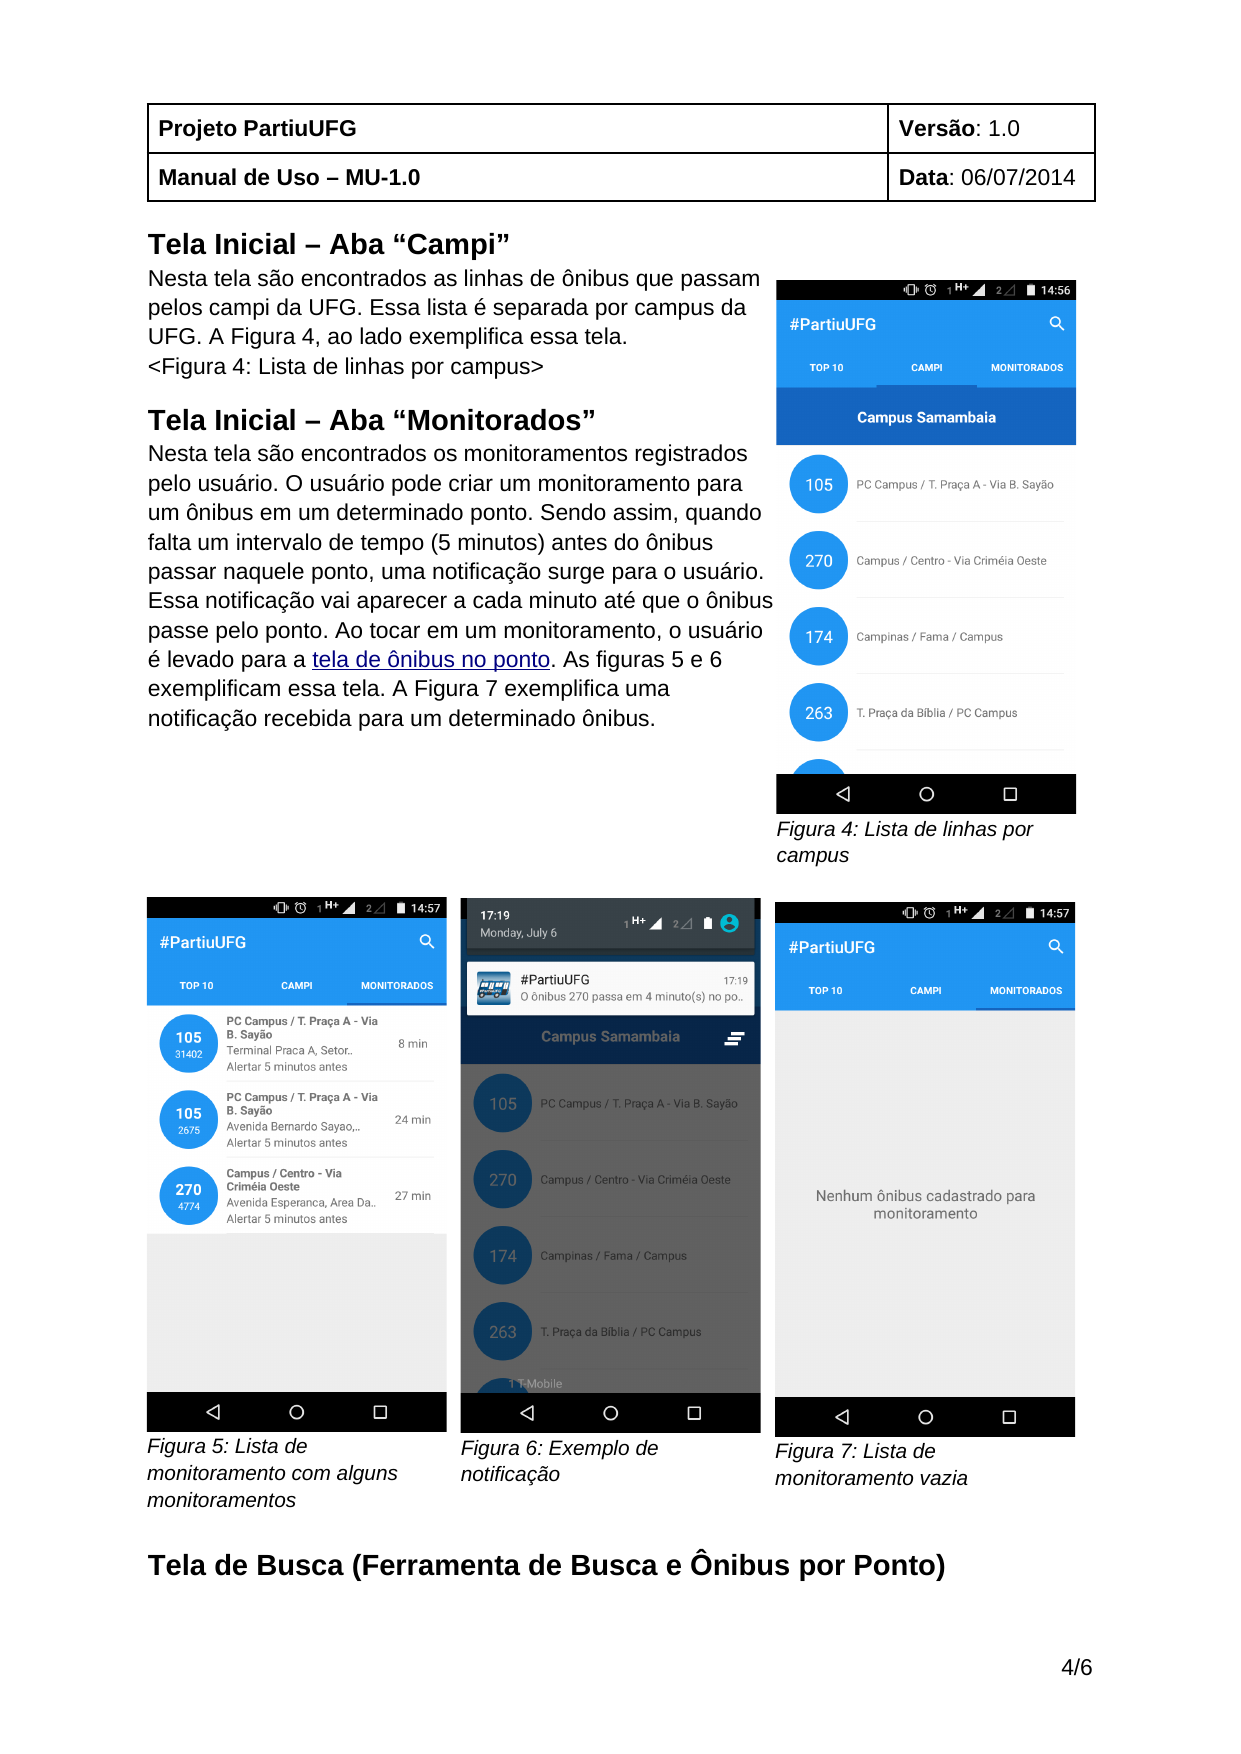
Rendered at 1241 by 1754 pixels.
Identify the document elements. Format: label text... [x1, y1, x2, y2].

text Figura 7: Lista de monitoramento vazia [775, 1437, 1075, 1490]
picture [776, 280, 1077, 814]
subtitle Nesta tela são encontrados as linhas de ônibus que passam pelos campi da UFG. Essa lista é separada por campus da UFG. A Figura 4, ao lado exemplifica essa tela. [148, 265, 1093, 350]
text Figura 4: Lista de linhas por campus [776, 814, 1076, 867]
text Figura 6: Exemplo de notificação [461, 1433, 761, 1486]
text Figura 5: Lista de monitoramento com alguns monitoramentos [147, 1432, 447, 1512]
subtitle <Figura 4: Lista de linhas por campus> [148, 353, 776, 379]
subtitle Tela de Busca (Ferramenta de Busca e Ônibus por Ponto) [148, 1549, 1093, 1581]
picture [146, 897, 447, 1432]
subtitle Tela Inicial – Aba “Campi” [148, 228, 1093, 261]
picture [775, 902, 1075, 1437]
picture [460, 898, 761, 1433]
subtitle Nesta tela são encontrados os monitoramentos registrados pelo usuário. O usuário pode criar um monitoramento para um ônibus em um determinado ponto. Sendo assim, quando falta um intervalo de tempo (5 minutos) antes do ônibus passar naquele ponto, uma notificação surge para o usuário. Essa notificação vai aparecer a cada minuto até que o ônibus passe pelo ponto. Ao tocar em um monitoramento, o usuário é levado para a tela de ônibus no ponto. As figuras 5 e 6 exemplificam essa tela. A Figura 7 exemplifica uma notificação recebida para um determinado ônibus. [148, 441, 776, 731]
subtitle Tela Inicial – Aba “Monitorados” [148, 404, 776, 436]
